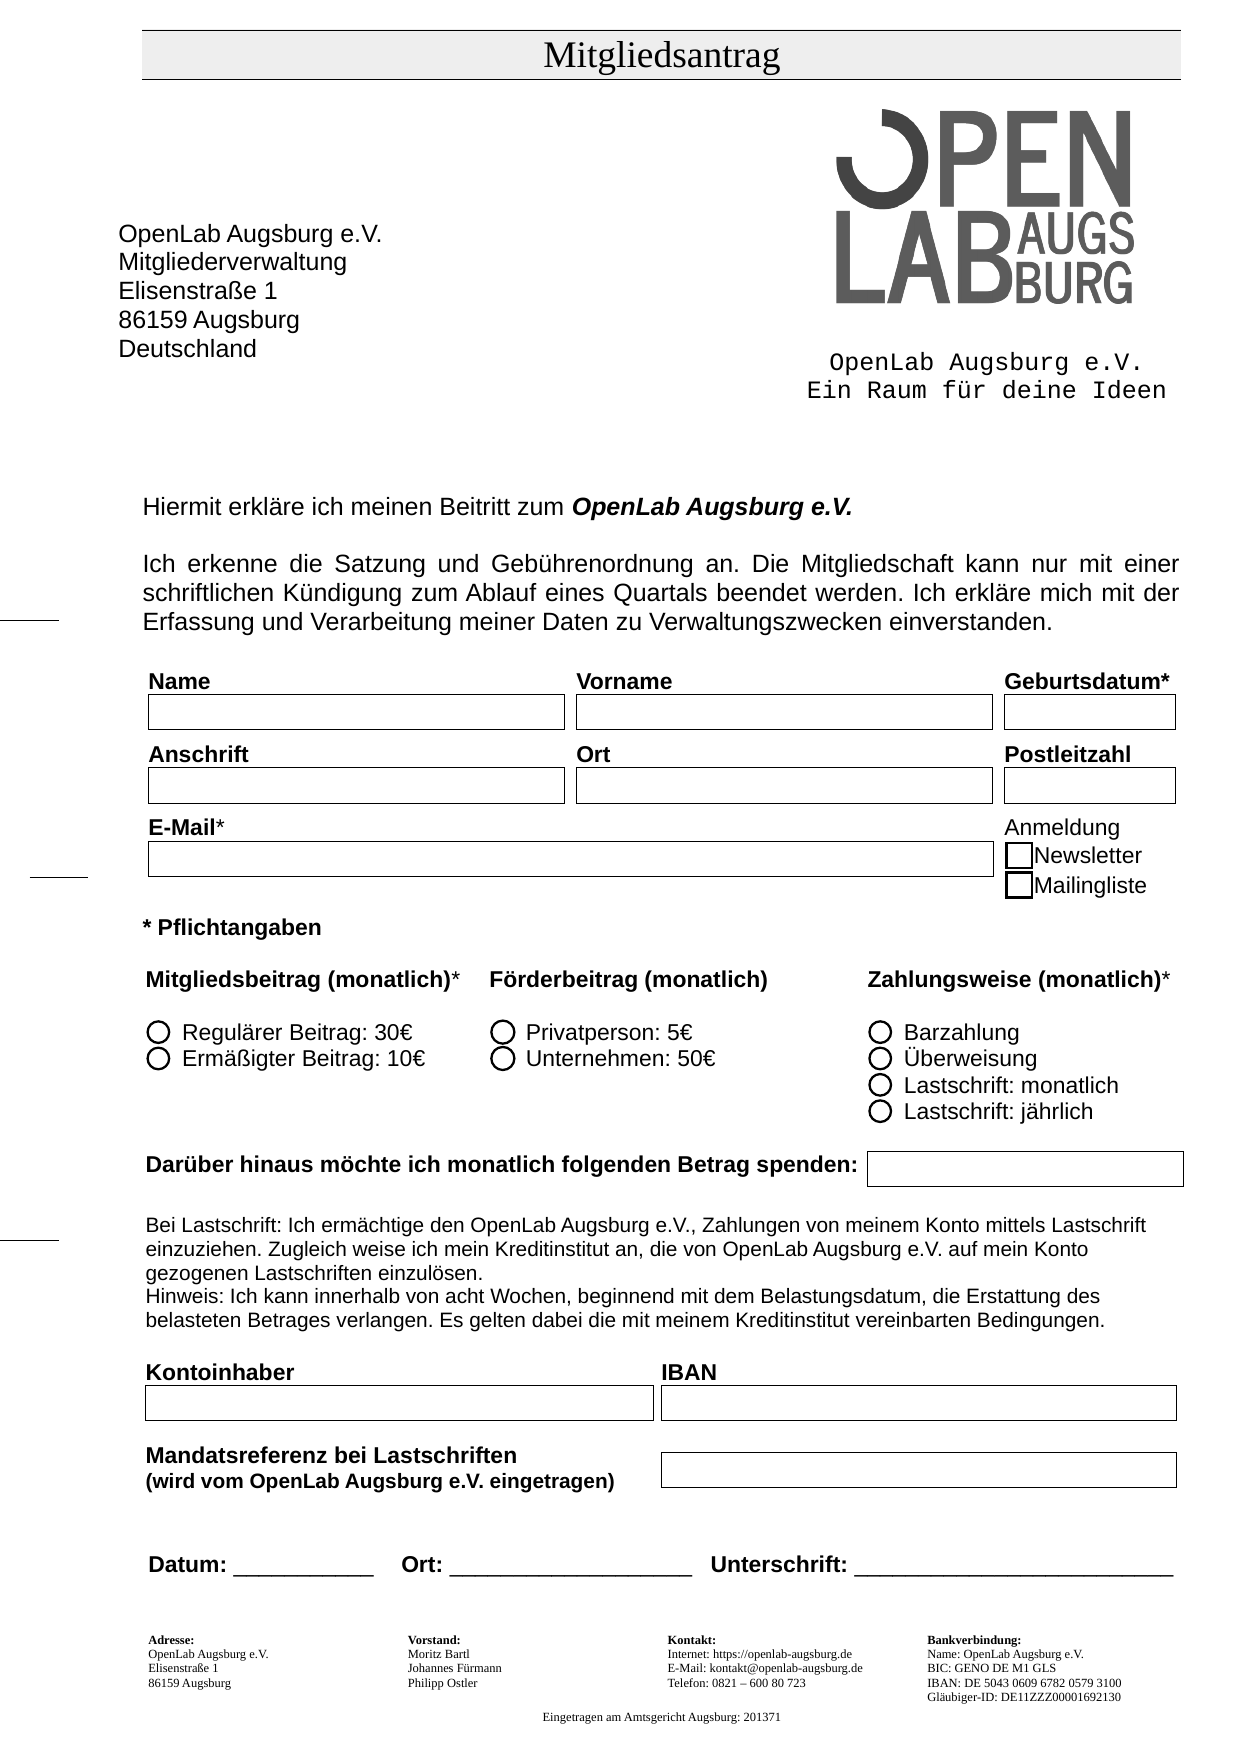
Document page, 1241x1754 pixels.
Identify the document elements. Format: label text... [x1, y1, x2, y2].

text OpenLab Augsburg e.V. [765, 293, 1208, 378]
table_cell [118, 144, 620, 219]
table_cell OpenLab Augsburg e.V. Mitgliederverwaltung Elisenstraße 1 86159 Augsburg Deutschland [118, 219, 620, 380]
table_header [661, 1442, 1186, 1492]
text Ein Raum für deine Ideen [765, 378, 1208, 406]
table_cell Kontoinhaber [145, 1359, 661, 1421]
table_header [118, 114, 620, 144]
table_cell Privatperson: 5€ Unternehmen: 50€ [504, 1019, 867, 1072]
table_header Vorname [570, 662, 998, 735]
table_cell E-Mail* [142, 809, 998, 913]
table_cell IBAN [661, 1359, 1186, 1421]
table_header Mitgliedsbeitrag (monatlich)* [145, 966, 489, 1019]
table_cell Barzahlung Überweisung Lastschrift: monatlich Lastschrift: jährlich [867, 1019, 1186, 1124]
table_header Datum: ___________ [142, 1545, 395, 1583]
table_cell [145, 1124, 1186, 1151]
table_cell Anmeldung Newsletter Mailingliste [999, 809, 1181, 913]
table_header Ort [570, 735, 998, 809]
picture [836, 109, 1134, 304]
text Ich erkenne die Satzung und Gebührenordnung an. Die Mitgliedschaft kann nur mit einer schriftlichen Kündigung zum Ablauf eines Quartals beendet werden. Ich erkläre mich mit der Erfassung und Verarbeitung meiner Daten zu Verwaltungszwecken einverstanden. [142, 549, 1181, 636]
text * Pflichtangaben [142, 913, 1181, 940]
table_header Förderbeitrag (monatlich) [489, 966, 867, 1019]
table_header Unterschrift: _________________________ [705, 1545, 1181, 1583]
table_header Name [142, 662, 570, 735]
table_header Mandatsreferenz bei Lastschriften (wird vom OpenLab Augsburg e.V. eingetragen) [145, 1442, 661, 1492]
table_header Zahlungsweise (monatlich)* [867, 966, 1186, 1019]
table_header Anschrift [142, 735, 570, 809]
table_header Geburtsdatum* [999, 662, 1181, 735]
table_header Ort: ___________________ [395, 1545, 705, 1583]
text Hiermit erkläre ich meinen Beitritt zum OpenLab Augsburg e.V. [142, 492, 1181, 521]
table_cell [145, 1072, 867, 1124]
table_cell Darüber hinaus möchte ich monatlich folgenden Betrag spenden: [145, 1151, 867, 1186]
table_header Postleitzahl [999, 735, 1181, 809]
table_cell Bei Lastschrift: Ich ermächtige den OpenLab Augsburg e.V., Zahlungen von meinem Konto mittels Lastschrift einzuziehen. Zugleich weise ich mein Kreditinstitut an, die von OpenLab Augsburg e.V. auf mein Konto gezogenen Lastschriften einzulösen. Hinweis: Ich kann innerhalb von acht Wochen, beginnend mit dem Belastungsdatum, die Erstattung des belasteten Betrages verlangen. Es gelten dabei die mit meinem Kreditinstitut vereinbarten Bedingungen. [145, 1186, 1186, 1359]
table_cell Regulärer Beitrag: 30€ Ermäßigter Beitrag: 10€ [145, 1019, 489, 1072]
